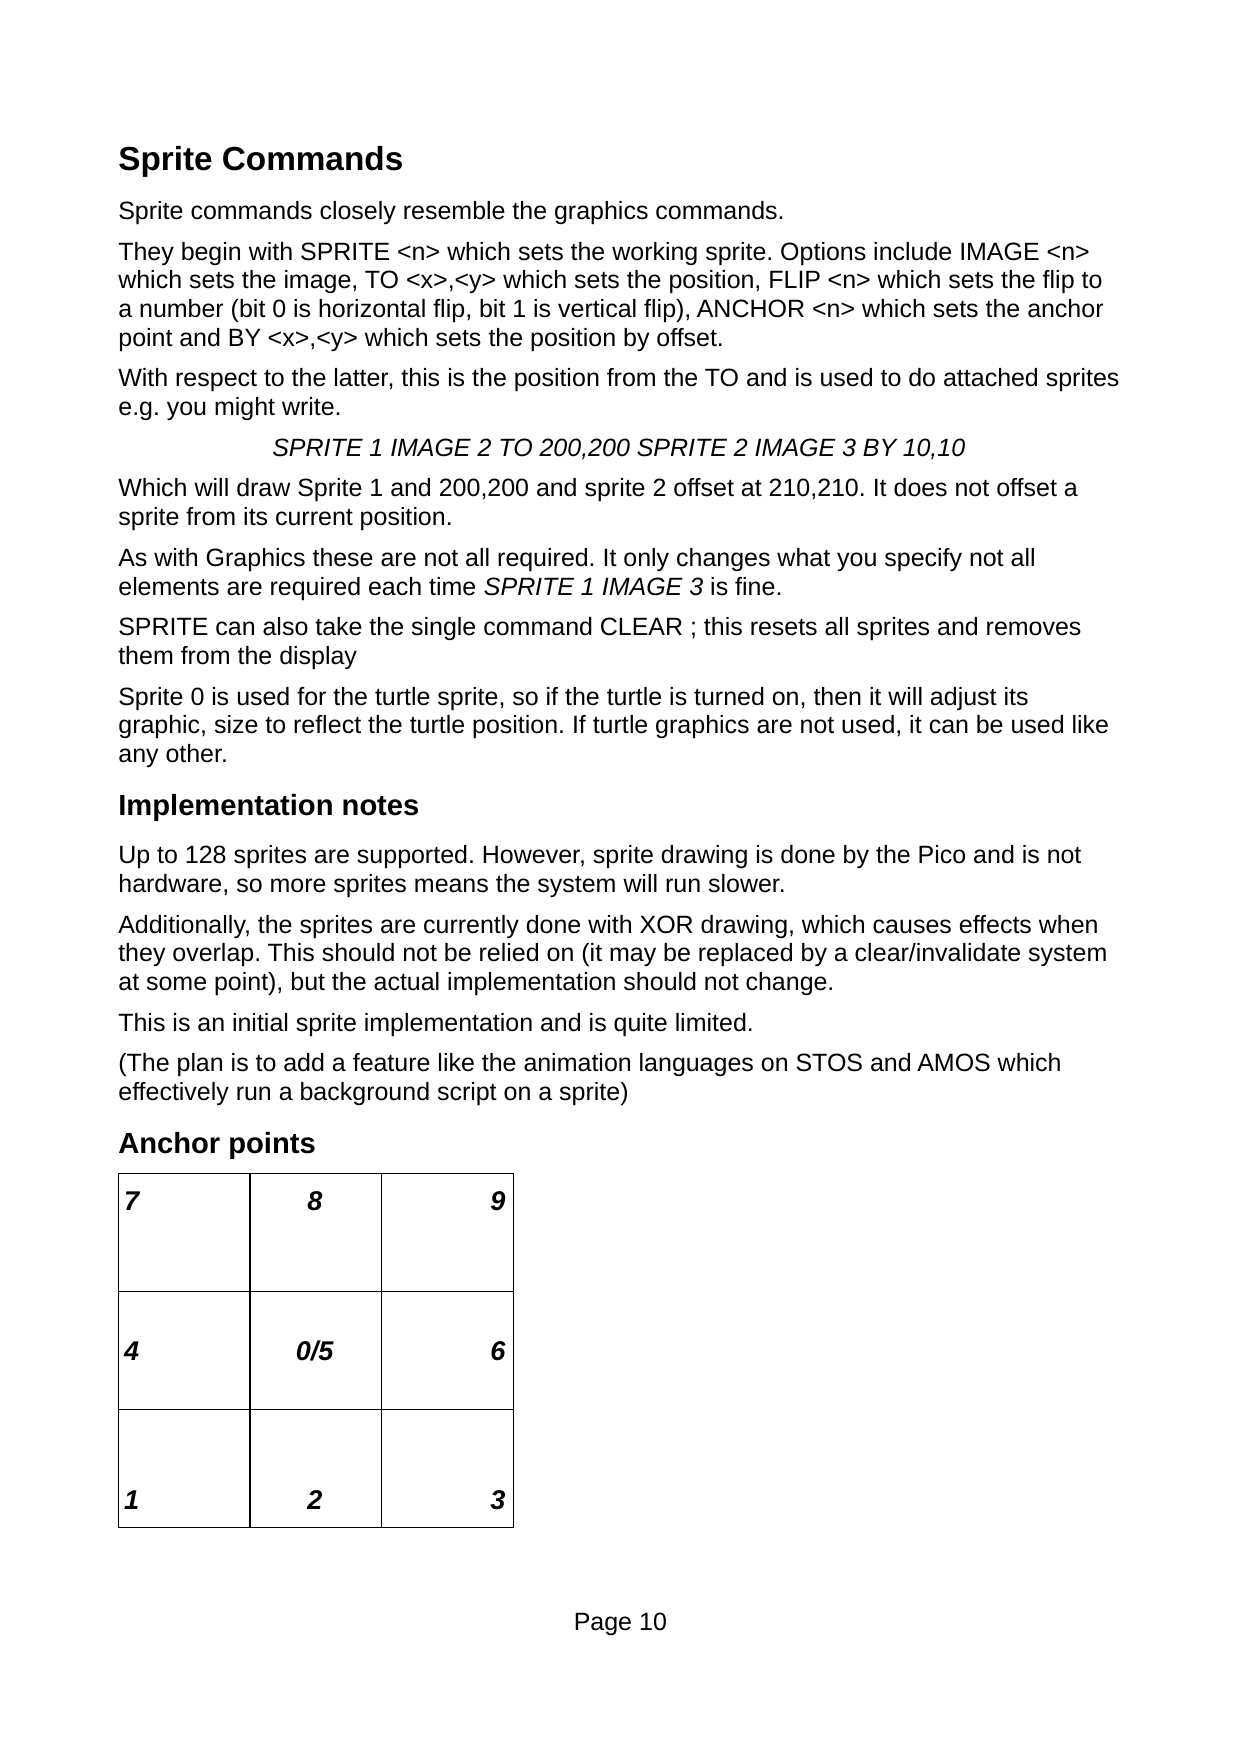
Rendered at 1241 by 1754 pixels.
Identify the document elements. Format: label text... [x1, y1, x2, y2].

table_header 7 [119, 1174, 249, 1291]
text Up to 128 sprites are supported. However, sprite drawing is done by the Pico and is not hardware, so more sprites means the system will run slower. [118, 840, 1122, 898]
text As with Graphics these are not all required. It only changes what you specify not all elements are required each time SPRITE 1 IMAGE 3 is fine. [118, 543, 1122, 600]
text With respect to the latter, this is the position from the TO and is used to do attached sprites e.g. you might write. [118, 363, 1122, 421]
text Additionally, the sprites are currently done with XOR drawing, which causes effects when they overlap. This should not be relied on (it may be replaced by a clear/invalidate system at some point), but the actual implementation should not change. [118, 909, 1122, 996]
subtitle Sprite Commands [118, 139, 1122, 177]
text They begin with SPRITE <n> which sets the working sprite. Options include IMAGE <n> which sets the image, TO <x>,<y> which sets the position, FLIP <n> which sets the flip to a number (bit 0 is horizontal flip, bit 1 is vertical flip), ANCHOR <n> which sets the anchor point and BY <x>,<y> which sets the position by offset. [118, 236, 1122, 351]
table_header 8 [251, 1174, 381, 1291]
text Which will draw Sprite 1 and 200,200 and sprite 2 offset at 210,210. It does not offset a sprite from its current position. [118, 473, 1122, 531]
table_cell 2 [251, 1410, 381, 1527]
text SPRITE 1 IMAGE 2 TO 200,200 SPRITE 2 IMAGE 3 BY 10,10 [118, 433, 1122, 461]
table_cell 6 [382, 1292, 513, 1409]
table_cell 3 [382, 1410, 513, 1527]
text This is an initial sprite implementation and is quite limited. [118, 1008, 1122, 1036]
text (The plan is to add a feature like the animation languages on STOS and AMOS which effectively run a background script on a sprite) [118, 1048, 1122, 1106]
text SPRITE can also take the single command CLEAR ; this resets all sprites and removes them from the display [118, 612, 1122, 669]
subtitle Anchor points [118, 1126, 1122, 1160]
table_cell 1 [119, 1410, 249, 1527]
table_cell 0/5 [251, 1292, 381, 1409]
subtitle Implementation notes [118, 788, 1122, 822]
table_cell 4 [119, 1292, 249, 1409]
text Sprite commands closely resemble the graphics commands. [118, 196, 1122, 224]
text Sprite 0 is used for the turtle sprite, so if the turtle is turned on, then it will adjust its graphic, size to reflect the turtle position. If turtle graphics are not used, it can be used like any other. [118, 681, 1122, 768]
table_header 9 [382, 1174, 513, 1291]
